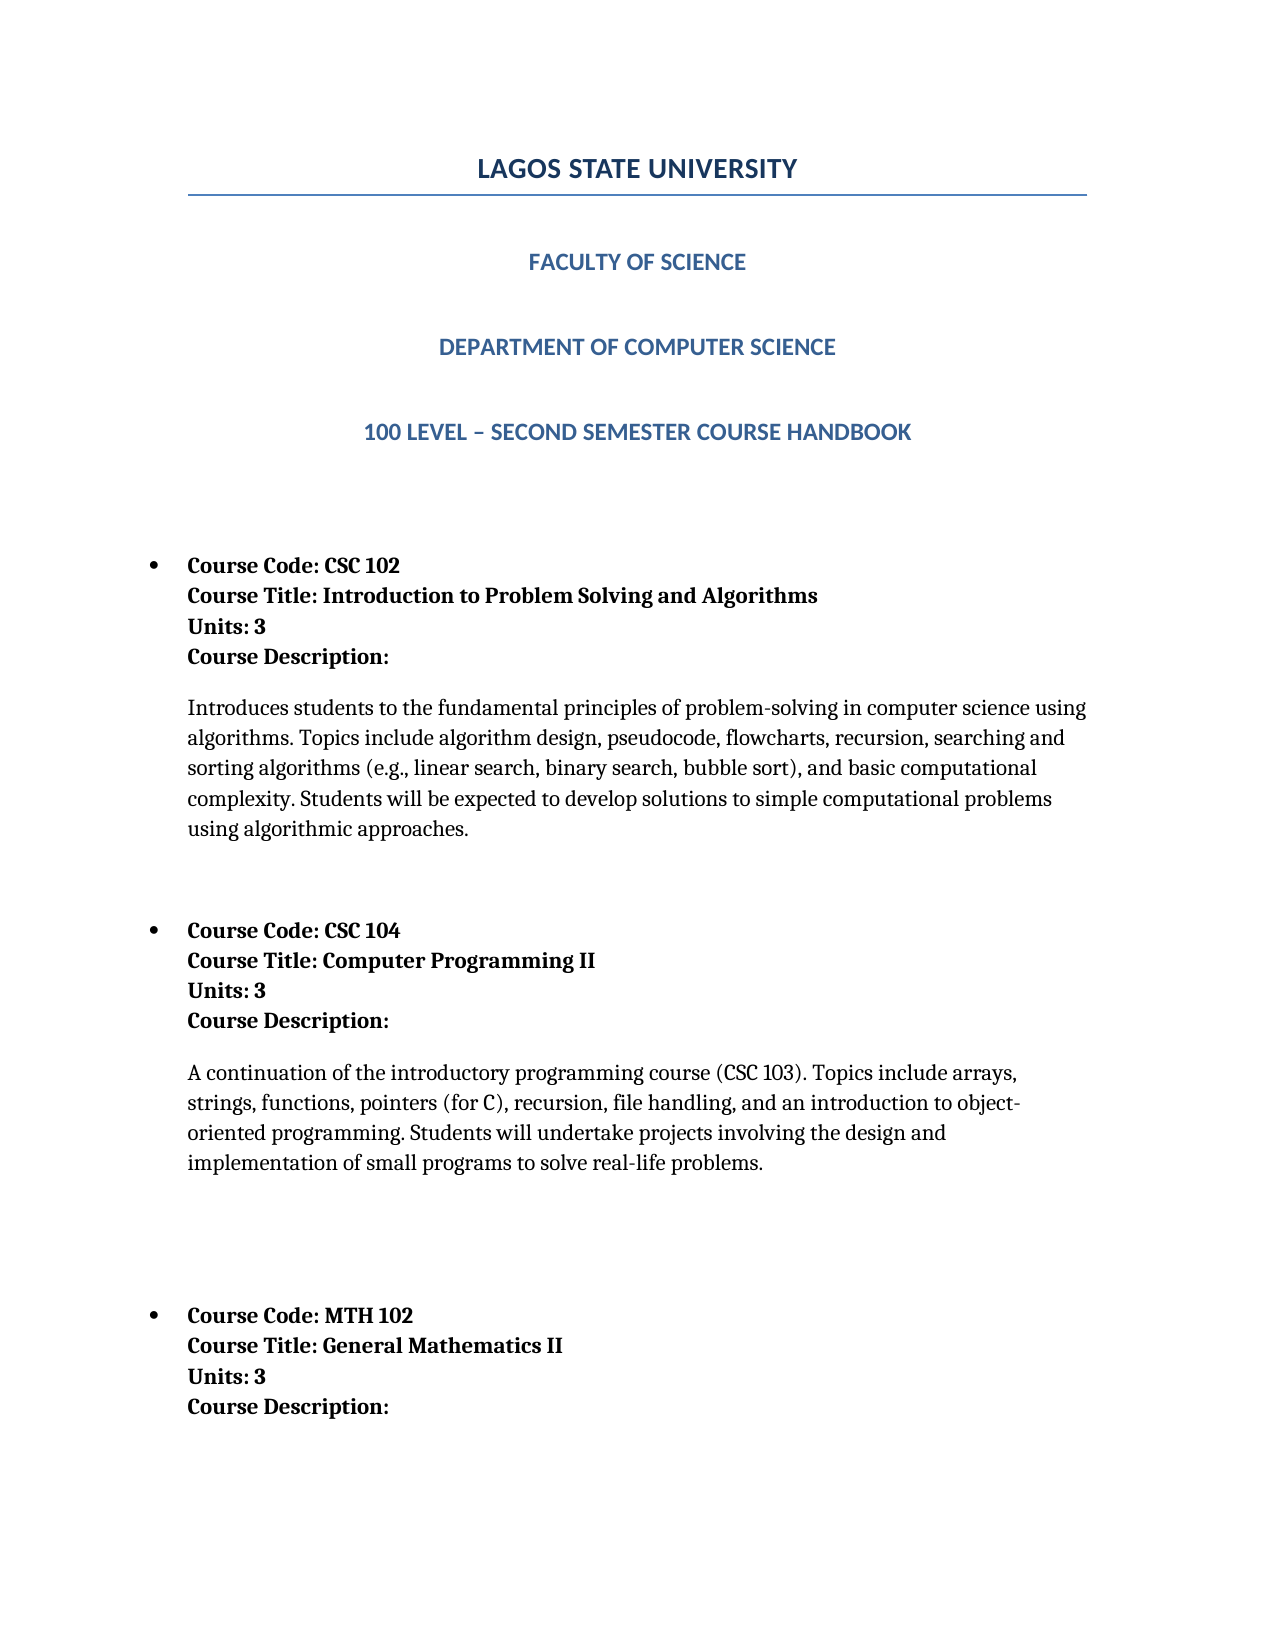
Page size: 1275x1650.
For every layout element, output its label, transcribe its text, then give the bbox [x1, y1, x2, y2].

list Units: 3 [150, 978, 1087, 1004]
list Course Title: Introduction to Problem Solving and Algorithms [150, 583, 1087, 610]
text Introduces students to the fundamental principles of problem-solving in computer science using algorithms. Topics include algorithm design, pseudocode, flowcharts, recursion, searching and sorting algorithms (e.g., linear search, binary search, bubble sort), and basic computational complexity. Students will be expected to develop solutions to simple computational problems using algorithmic approaches. [187, 695, 1087, 842]
text A continuation of the introductory programming course (CSC 103). Topics include arrays, strings, functions, pointers (for C), recursion, file handling, and an introduction to object-oriented programming. Students will undertake projects involving the design and implementation of small programs to solve real-life problems. [187, 1059, 1087, 1176]
list Units: 3 [150, 613, 1087, 640]
list Units: 3 [150, 1363, 1087, 1390]
list Course Code: MTH 102 [150, 1303, 1087, 1329]
subtitle FACULTY OF SCIENCE [187, 246, 1087, 277]
subtitle 100 LEVEL – SECOND SEMESTER COURSE HANDBOOK [187, 416, 1087, 447]
list Course Title: Computer Programming II [150, 948, 1087, 974]
subtitle DEPARTMENT OF COMPUTER SCIENCE [187, 331, 1087, 362]
list Course Code: CSC 104 [150, 918, 1087, 944]
title LAGOS STATE UNIVERSITY [187, 150, 1087, 196]
list Course Title: General Mathematics II [150, 1333, 1087, 1360]
list Course Description: [150, 644, 1087, 670]
list Course Description: [150, 1008, 1087, 1035]
list Course Description: [150, 1394, 1087, 1420]
list Course Code: CSC 102 [150, 553, 1087, 579]
